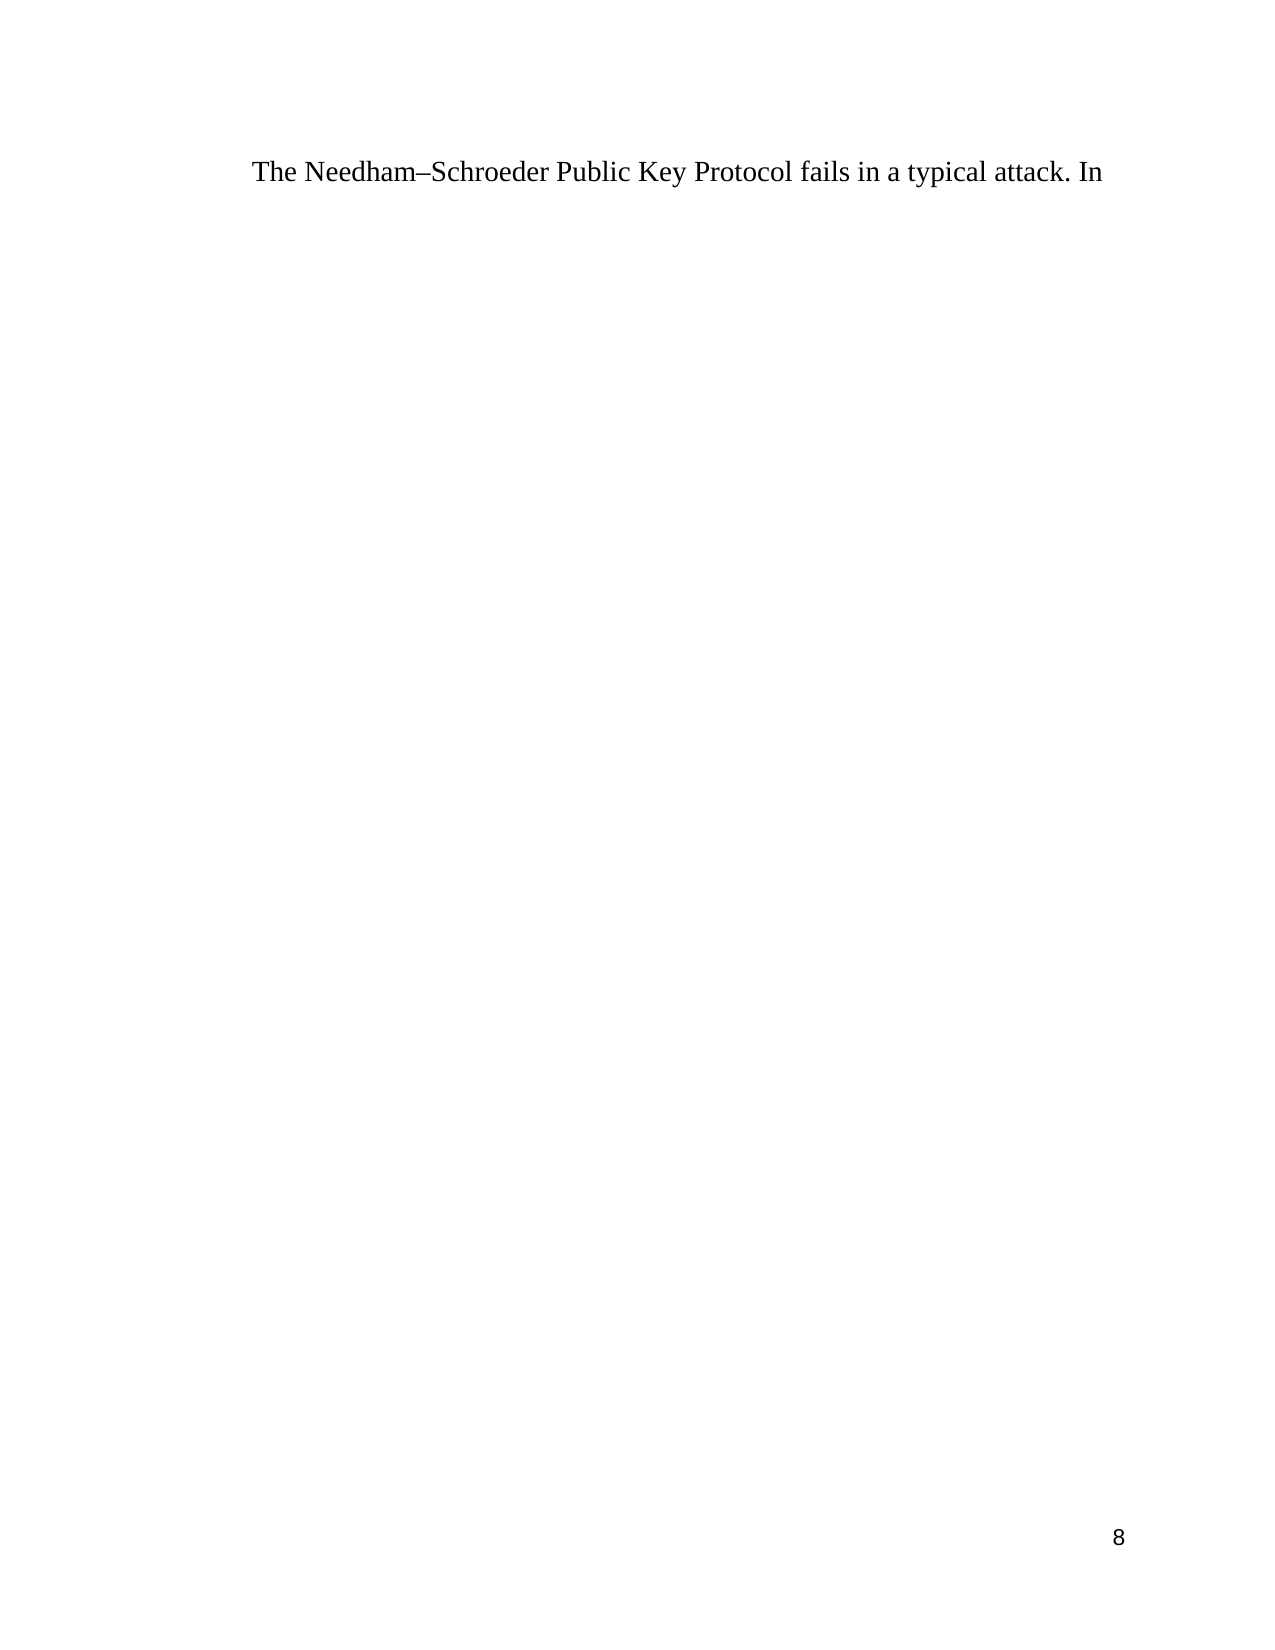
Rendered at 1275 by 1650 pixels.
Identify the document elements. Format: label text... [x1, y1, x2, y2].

subtitle The Needham–Schroeder Public Key Protocol fails in a typical attack. In [150, 154, 1125, 188]
